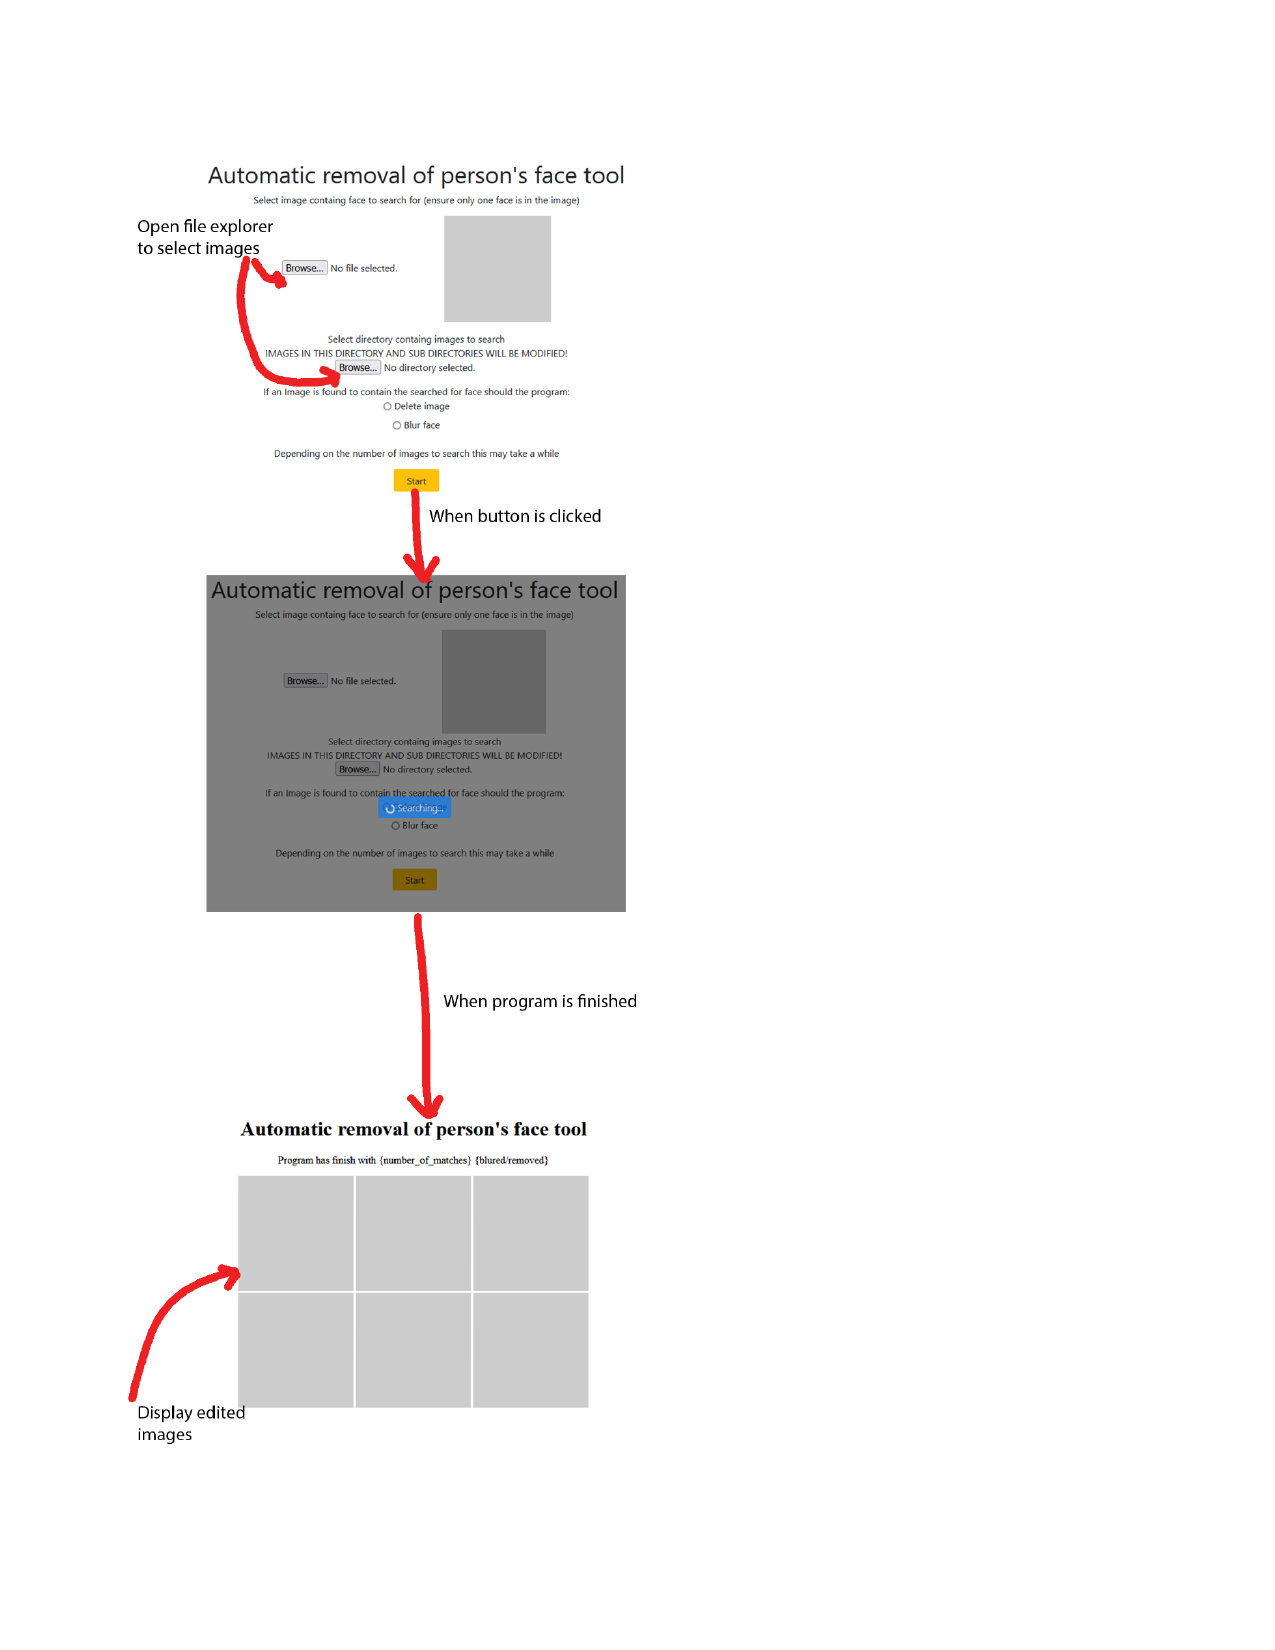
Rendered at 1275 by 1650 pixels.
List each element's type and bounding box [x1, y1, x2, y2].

picture [118, 118, 726, 1473]
